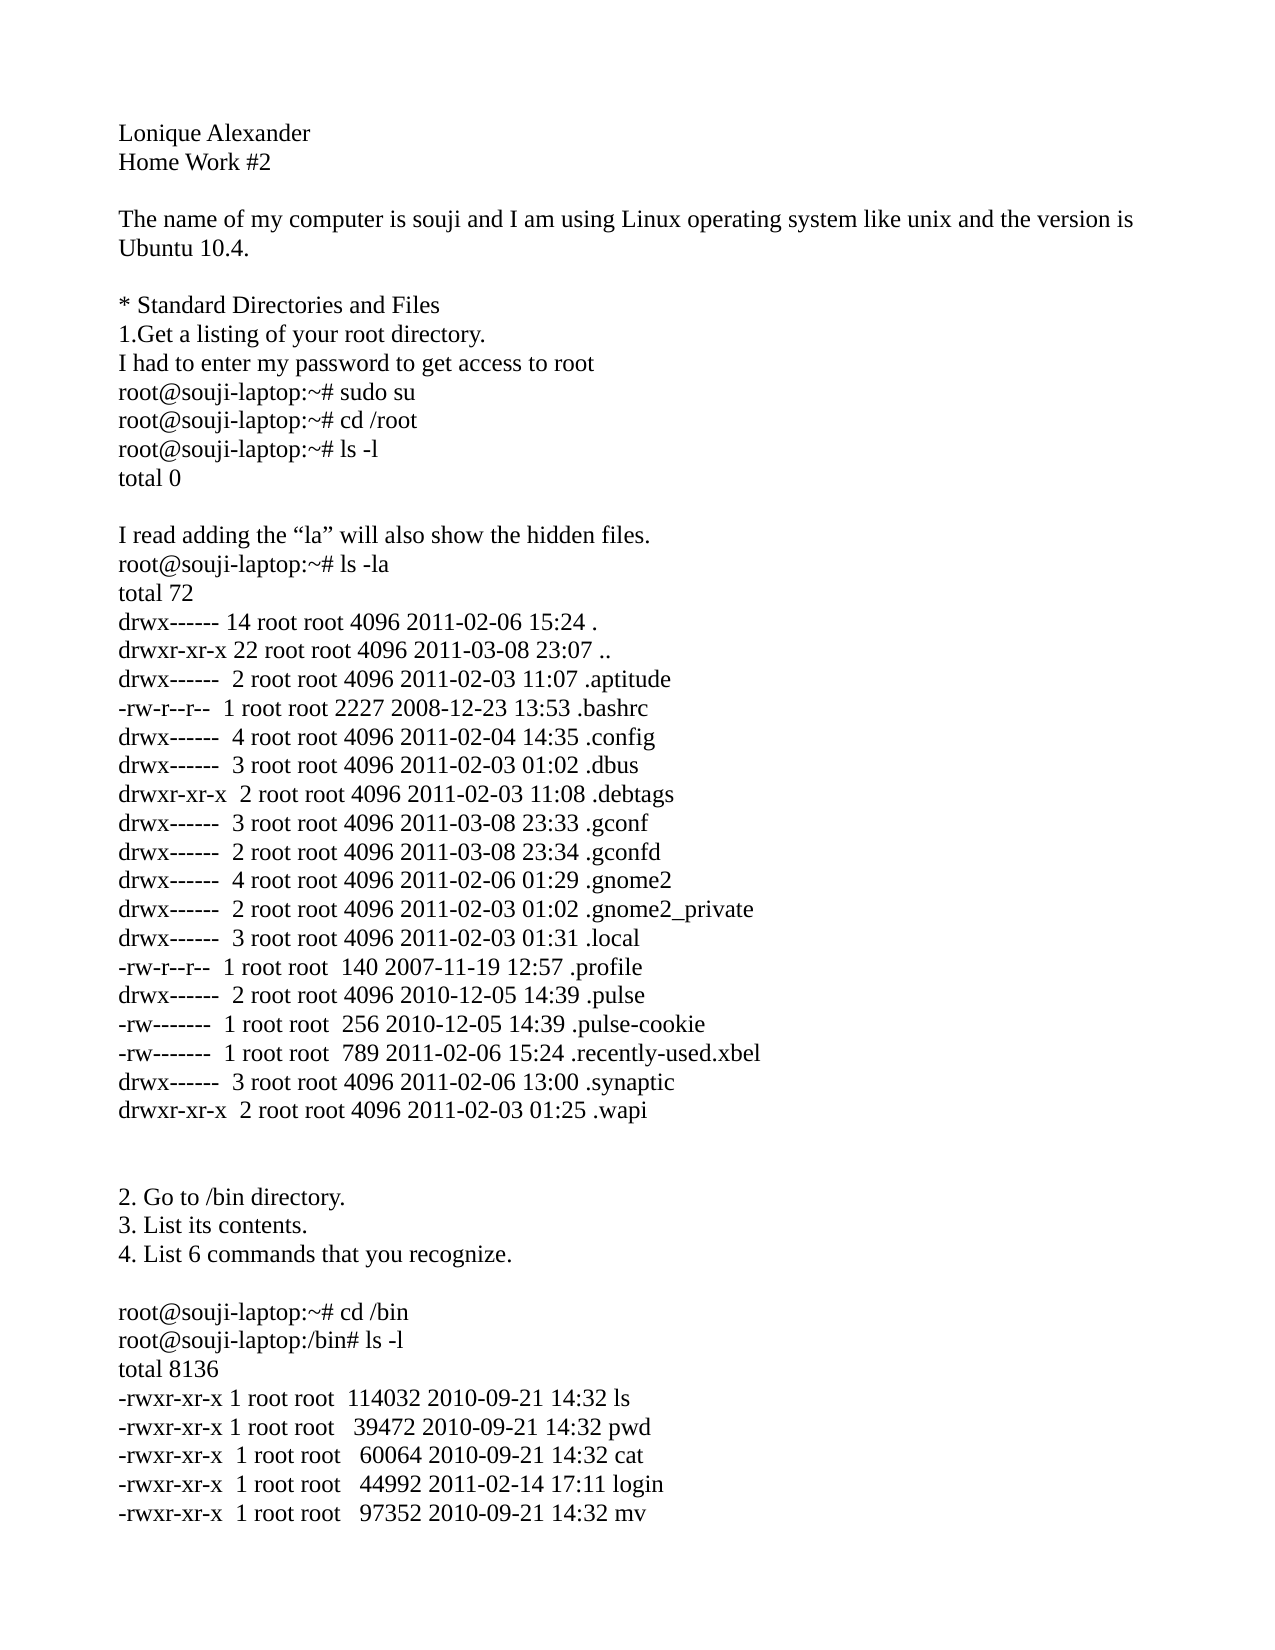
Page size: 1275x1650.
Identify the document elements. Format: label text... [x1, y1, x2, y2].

text 4. List 6 commands that you recognize. [118, 1239, 1157, 1268]
text drwx------ 3 root root 4096 2011-02-03 01:31 .local [118, 923, 1157, 952]
text drwx------ 2 root root 4096 2011-03-08 23:34 .gconfd [118, 837, 1157, 866]
text I read adding the “la” will also show the hidden files. [118, 521, 1157, 549]
text drwx------ 4 root root 4096 2011-02-06 01:29 .gnome2 [118, 866, 1157, 894]
text total 0 [118, 463, 1157, 492]
text 2. Go to /bin directory. [118, 1182, 1157, 1211]
text I had to enter my password to get access to root [118, 348, 1157, 377]
text Lonique Alexander [118, 118, 1157, 147]
text -rwxr-xr-x 1 root root 97352 2010-09-21 14:32 mv [118, 1498, 1157, 1527]
text drwxr-xr-x 22 root root 4096 2011-03-08 23:07 .. [118, 636, 1157, 664]
text root@souji-laptop:~# cd /bin [118, 1297, 1157, 1326]
text drwx------ 2 root root 4096 2011-02-03 11:07 .aptitude [118, 664, 1157, 693]
text drwxr-xr-x 2 root root 4096 2011-02-03 11:08 .debtags [118, 779, 1157, 808]
text drwx------ 14 root root 4096 2011-02-06 15:24 . [118, 607, 1157, 636]
text root@souji-laptop:/bin# ls -l [118, 1326, 1157, 1354]
text -rwxr-xr-x 1 root root 114032 2010-09-21 14:32 ls [118, 1383, 1157, 1412]
text root@souji-laptop:~# ls -l [118, 434, 1157, 463]
text drwx------ 3 root root 4096 2011-02-03 01:02 .dbus [118, 751, 1157, 779]
text root@souji-laptop:~# sudo su [118, 377, 1157, 406]
text 3. List its contents. [118, 1211, 1157, 1239]
text -rwxr-xr-x 1 root root 44992 2011-02-14 17:11 login [118, 1469, 1157, 1498]
text -rwxr-xr-x 1 root root 60064 2010-09-21 14:32 cat [118, 1441, 1157, 1469]
text -rw------- 1 root root 789 2011-02-06 15:24 .recently-used.xbel [118, 1038, 1157, 1067]
text 1.Get a listing of your root directory. [118, 319, 1157, 348]
text -rw------- 1 root root 256 2010-12-05 14:39 .pulse-cookie [118, 1009, 1157, 1038]
text total 72 [118, 578, 1157, 607]
text -rw-r--r-- 1 root root 2227 2008-12-23 13:53 .bashrc [118, 693, 1157, 722]
text root@souji-laptop:~# cd /root [118, 406, 1157, 434]
text drwx------ 3 root root 4096 2011-02-06 13:00 .synaptic [118, 1067, 1157, 1096]
text * Standard Directories and Files [118, 291, 1157, 319]
text Home Work #2 [118, 147, 1157, 176]
text drwx------ 2 root root 4096 2011-02-03 01:02 .gnome2_private [118, 894, 1157, 923]
text -rwxr-xr-x 1 root root 39472 2010-09-21 14:32 pwd [118, 1412, 1157, 1441]
text -rw-r--r-- 1 root root 140 2007-11-19 12:57 .profile [118, 952, 1157, 981]
text total 8136 [118, 1354, 1157, 1383]
text The name of my computer is souji and I am using Linux operating system like unix and the version is Ubuntu 10.4. [118, 204, 1157, 262]
text drwx------ 3 root root 4096 2011-03-08 23:33 .gconf [118, 808, 1157, 837]
text root@souji-laptop:~# ls -la [118, 549, 1157, 578]
text drwxr-xr-x 2 root root 4096 2011-02-03 01:25 .wapi [118, 1096, 1157, 1124]
text drwx------ 2 root root 4096 2010-12-05 14:39 .pulse [118, 981, 1157, 1009]
text drwx------ 4 root root 4096 2011-02-04 14:35 .config [118, 722, 1157, 751]
